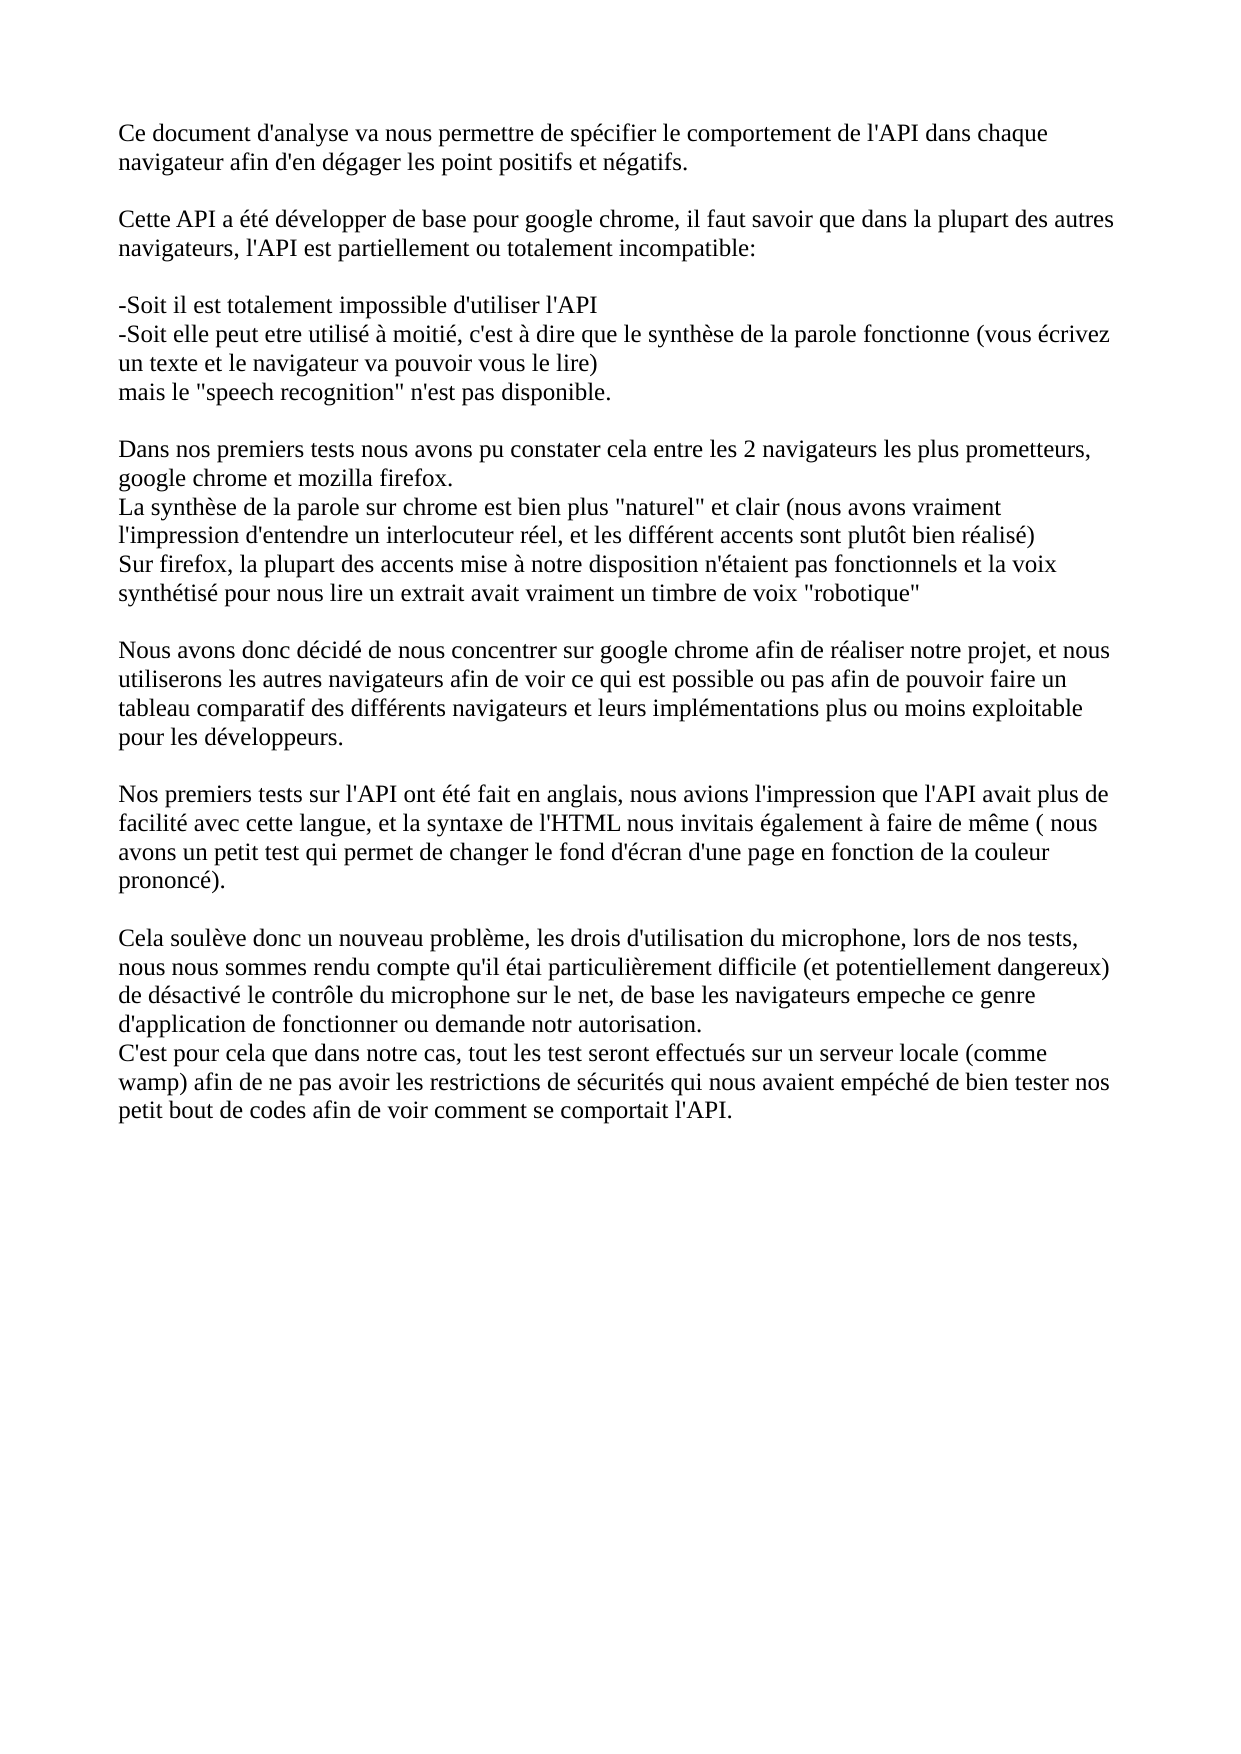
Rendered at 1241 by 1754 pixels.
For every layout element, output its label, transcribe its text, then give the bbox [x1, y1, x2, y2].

text Nous avons donc décidé de nous concentrer sur google chrome afin de réaliser notre projet, et nous utiliserons les autres navigateurs afin de voir ce qui est possible ou pas afin de pouvoir faire un tableau comparatif des différents navigateurs et leurs implémentations plus ou moins exploitable pour les développeurs. [118, 636, 1122, 751]
text -Soit elle peut etre utilisé à moitié, c'est à dire que le synthèse de la parole fonctionne (vous écrivez un texte et le navigateur va pouvoir vous le lire) [118, 319, 1122, 377]
text Cela soulève donc un nouveau problème, les drois d'utilisation du microphone, lors de nos tests, nous nous sommes rendu compte qu'il étai particulièrement difficile (et potentiellement dangereux) de désactivé le contrôle du microphone sur le net, de base les navigateurs empeche ce genre d'application de fonctionner ou demande notr autorisation. [118, 923, 1122, 1038]
text Dans nos premiers tests nous avons pu constater cela entre les 2 navigateurs les plus prometteurs, google chrome et mozilla firefox. [118, 434, 1122, 492]
text Ce document d'analyse va nous permettre de spécifier le comportement de l'API dans chaque navigateur afin d'en dégager les point positifs et négatifs. [118, 118, 1122, 176]
text Cette API a été développer de base pour google chrome, il faut savoir que dans la plupart des autres navigateurs, l'API est partiellement ou totalement incompatible: [118, 204, 1122, 262]
text La synthèse de la parole sur chrome est bien plus "naturel" et clair (nous avons vraiment l'impression d'entendre un interlocuteur réel, et les différent accents sont plutôt bien réalisé) [118, 492, 1122, 549]
text Nos premiers tests sur l'API ont été fait en anglais, nous avions l'impression que l'API avait plus de facilité avec cette langue, et la syntaxe de l'HTML nous invitais également à faire de même ( nous avons un petit test qui permet de changer le fond d'écran d'une page en fonction de la couleur prononcé). [118, 779, 1122, 894]
text -Soit il est totalement impossible d'utiliser l'API [118, 291, 1122, 319]
text C'est pour cela que dans notre cas, tout les test seront effectués sur un serveur locale (comme wamp) afin de ne pas avoir les restrictions de sécurités qui nous avaient empéché de bien tester nos petit bout de codes afin de voir comment se comportait l'API. [118, 1038, 1122, 1124]
text Sur firefox, la plupart des accents mise à notre disposition n'étaient pas fonctionnels et la voix synthétisé pour nous lire un extrait avait vraiment un timbre de voix "robotique" [118, 549, 1122, 607]
text mais le "speech recognition" n'est pas disponible. [118, 377, 1122, 406]
